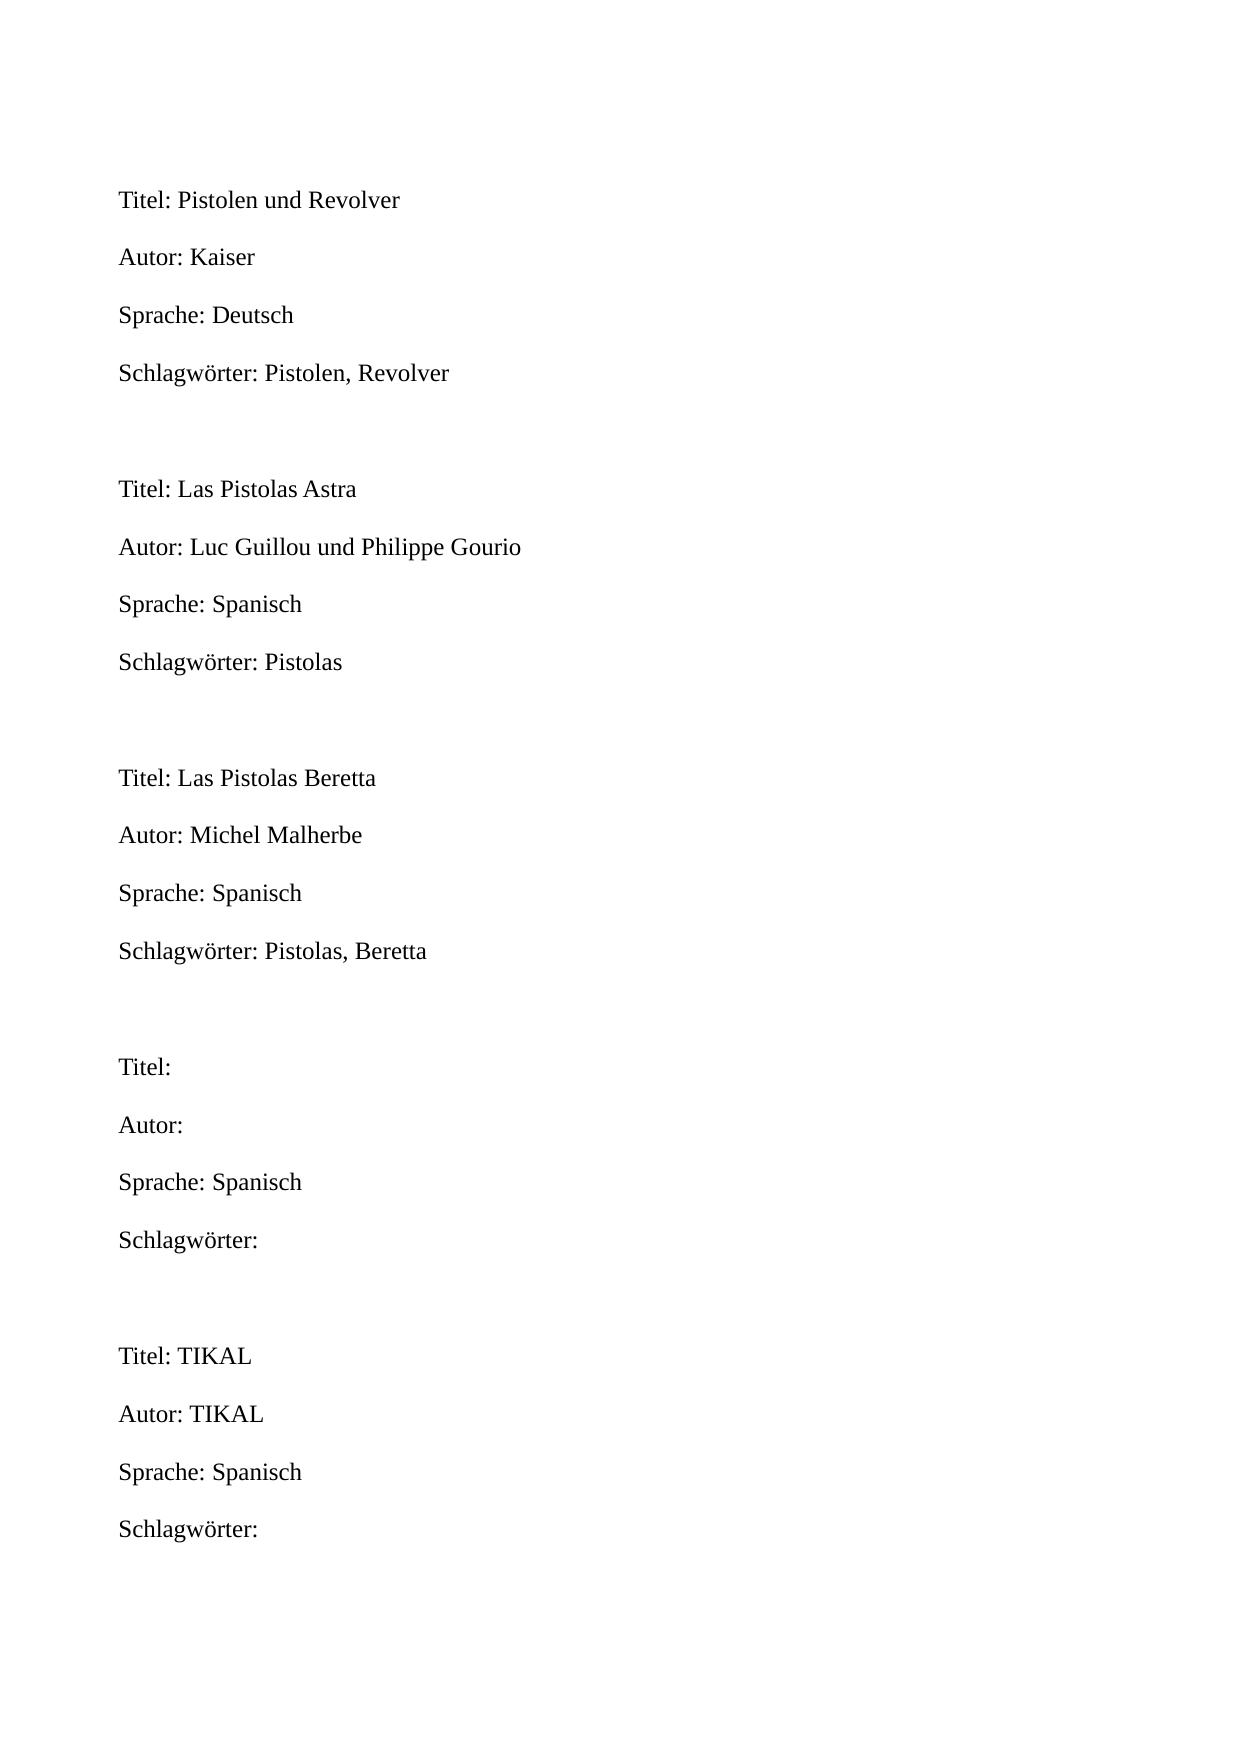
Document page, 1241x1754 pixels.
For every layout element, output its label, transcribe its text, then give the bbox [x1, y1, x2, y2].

text Sprache: Deutsch [118, 292, 1122, 329]
text Titel: Las Pistolas Beretta [118, 754, 1122, 792]
text Titel: Pistolen und Revolver [118, 176, 1122, 213]
text Autor: TIKAL [118, 1390, 1122, 1427]
text Schlagwörter: [118, 1506, 1122, 1543]
text Sprache: Spanisch [118, 581, 1122, 618]
text Titel: TIKAL [118, 1332, 1122, 1370]
text Autor: Michel Malherbe [118, 812, 1122, 849]
text Schlagwörter: [118, 1217, 1122, 1254]
text Autor: Kaiser [118, 234, 1122, 271]
text Schlagwörter: Pistolas, Beretta [118, 927, 1122, 965]
text Autor: Luc Guillou und Philippe Gourio [118, 523, 1122, 560]
text Schlagwörter: Pistolen, Revolver [118, 349, 1122, 387]
text Schlagwörter: Pistolas [118, 638, 1122, 676]
text Titel: [118, 1043, 1122, 1081]
text Titel: Las Pistolas Astra [118, 465, 1122, 502]
text Sprache: Spanisch [118, 1159, 1122, 1196]
text Sprache: Spanisch [118, 1448, 1122, 1485]
text Sprache: Spanisch [118, 870, 1122, 907]
text Autor: [118, 1101, 1122, 1138]
